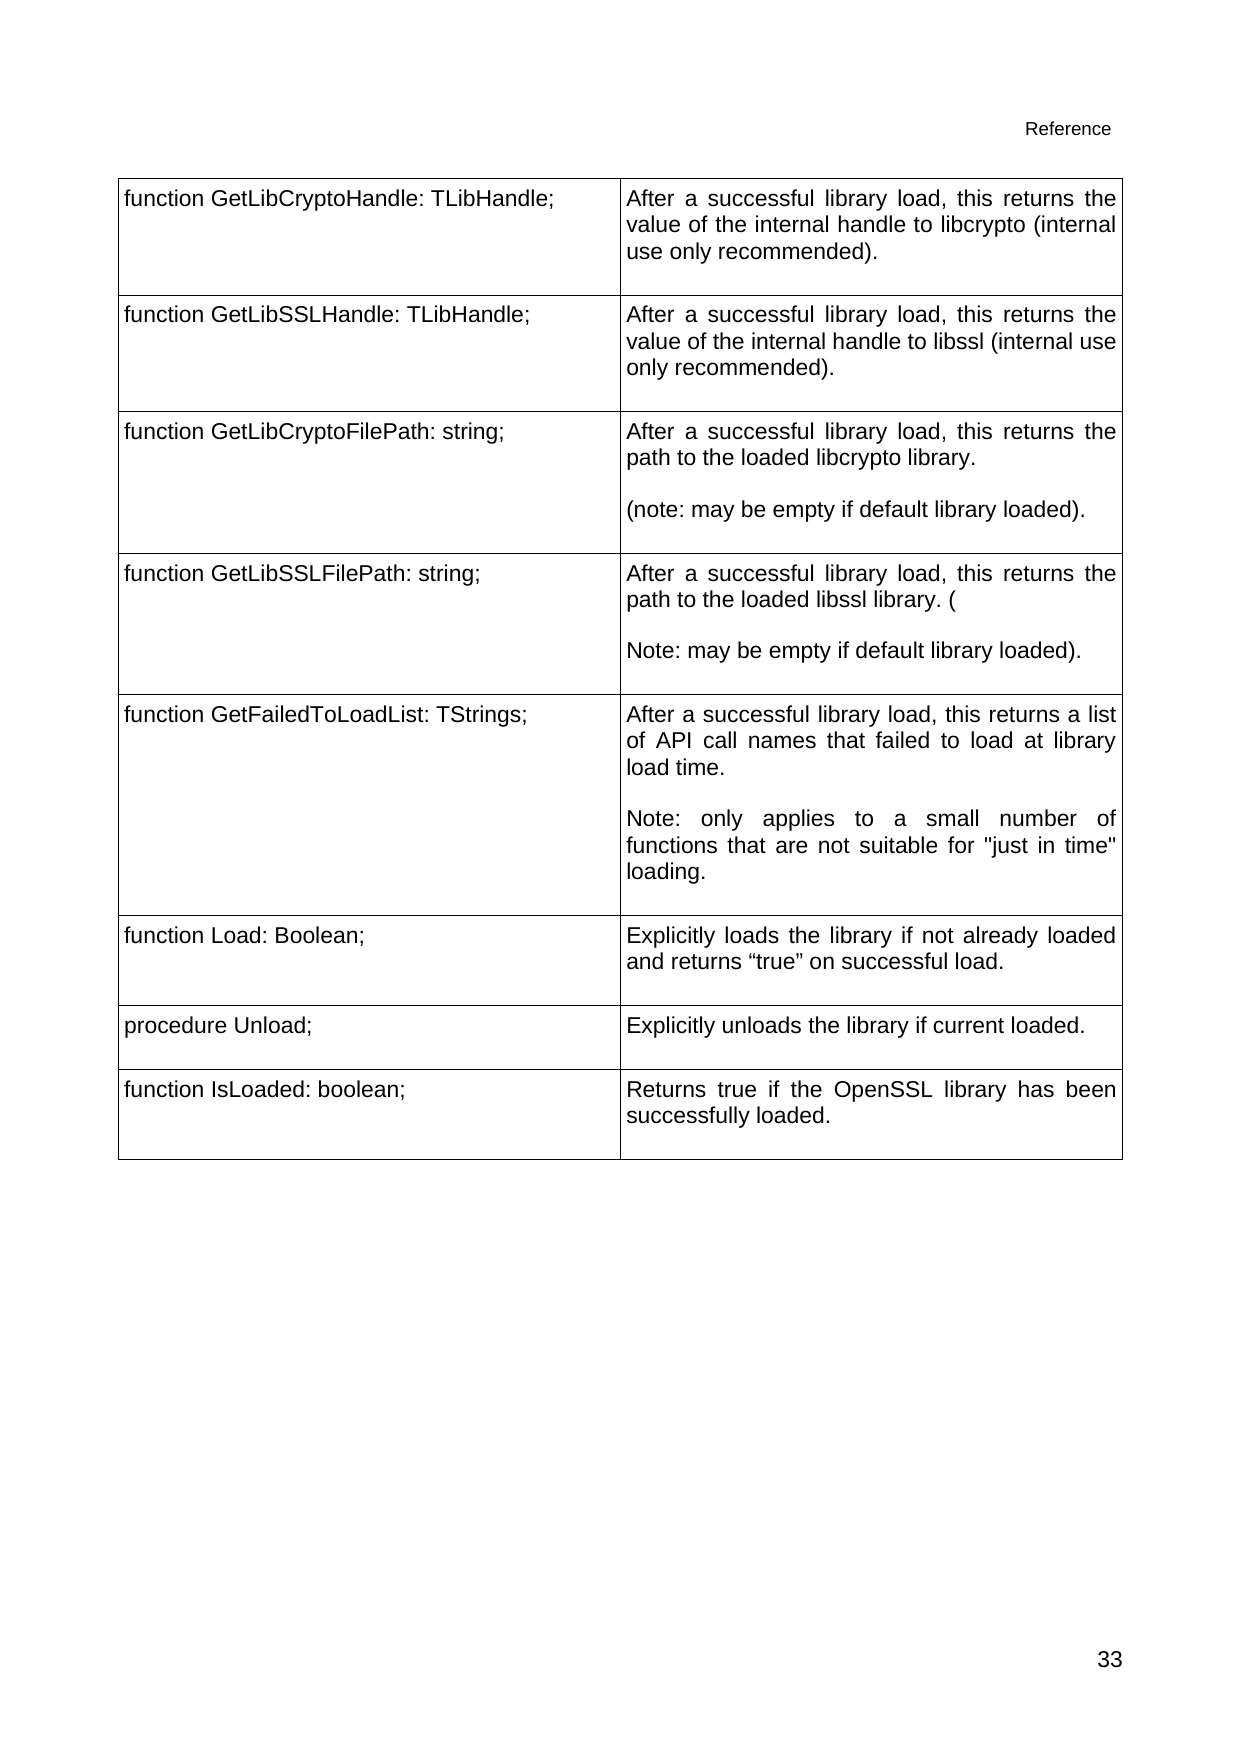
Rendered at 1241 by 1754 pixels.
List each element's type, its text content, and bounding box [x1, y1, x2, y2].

table_cell function IsLoaded: boolean; [119, 1070, 620, 1159]
table_cell function GetLibCryptoHandle: TLibHandle; [119, 179, 620, 295]
table_cell After a successful library load, this returns the path to the loaded libssl library. ( Note: may be empty if default library loaded). [621, 554, 1122, 694]
table_cell function Load: Boolean; [119, 916, 620, 1005]
table_cell After a successful library load, this returns the value of the internal handle to libcrypto (internal use only recommended). [621, 179, 1122, 295]
table_cell Explicitly loads the library if not already loaded and returns “true” on successful load. [621, 916, 1122, 1005]
table_cell function GetLibSSLFilePath: string; [119, 554, 620, 694]
table_cell function GetLibCryptoFilePath: string; [119, 412, 620, 553]
table_cell After a successful library load, this returns a list of API call names that failed to load at library load time. Note: only applies to a small number of functions that are not suitable for "just in time" loading. [621, 695, 1122, 915]
table_cell Returns true if the OpenSSL library has been successfully loaded. [621, 1070, 1122, 1159]
table_cell Explicitly unloads the library if current loaded. [621, 1006, 1122, 1069]
table_cell procedure Unload; [119, 1006, 620, 1069]
table_cell function GetFailedToLoadList: TStrings; [119, 695, 620, 915]
table_cell function GetLibSSLHandle: TLibHandle; [119, 296, 620, 411]
table_cell After a successful library load, this returns the value of the internal handle to libssl (internal use only recommended). [621, 296, 1122, 411]
table_cell After a successful library load, this returns the path to the loaded libcrypto library. (note: may be empty if default library loaded). [621, 412, 1122, 553]
